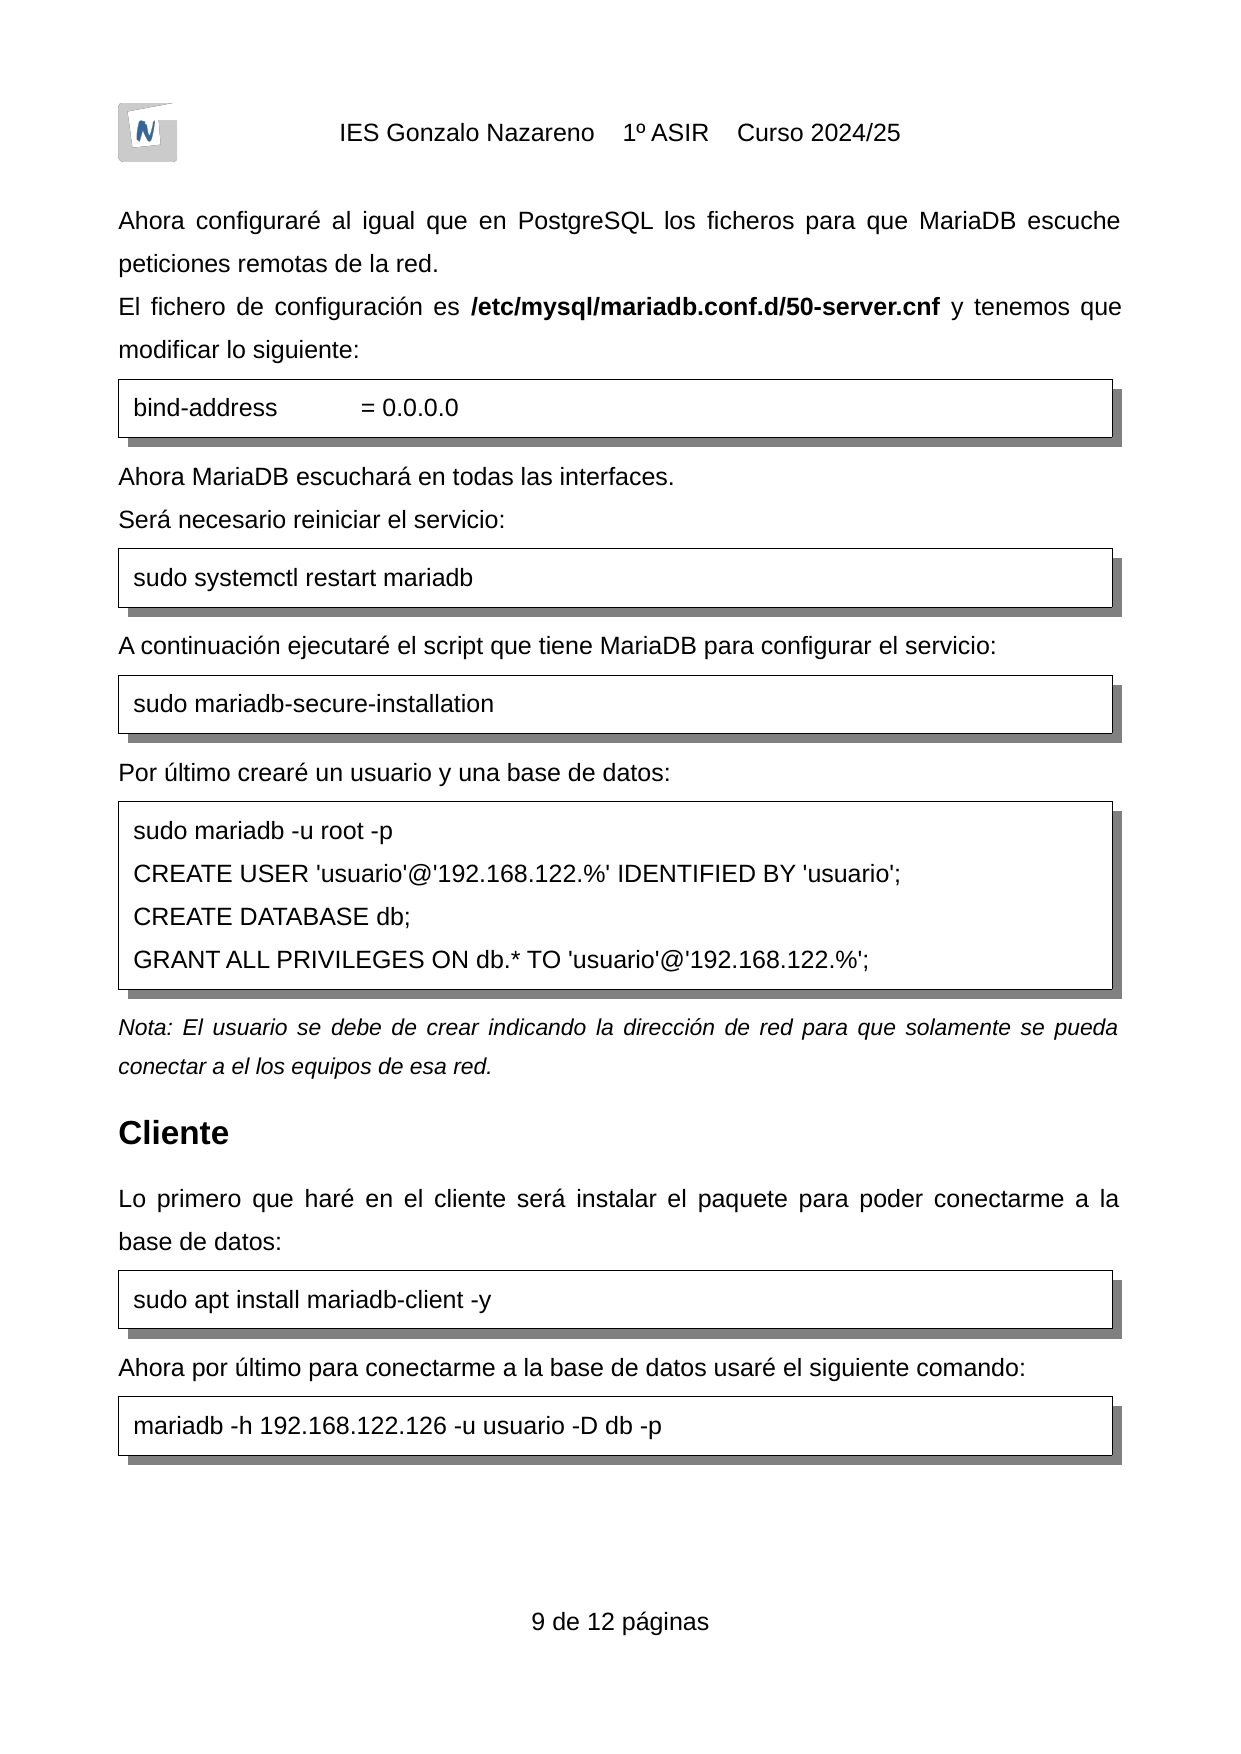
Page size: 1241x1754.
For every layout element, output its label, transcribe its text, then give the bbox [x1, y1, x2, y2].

text sudo mariadb -u root -p [119, 802, 1112, 844]
text sudo mariadb-secure-installation [119, 676, 1112, 733]
text Nota: El usuario se debe de crear indicando la dirección de red para que solamente se pueda conectar a el los equipos de esa red. [118, 1014, 1122, 1079]
text sudo apt install mariadb-client -y [119, 1271, 1112, 1328]
text Lo primero que haré en el cliente será instalar el paquete para poder conectarme a la base de datos: [118, 1183, 1122, 1255]
text Ahora por último para conectarme a la base de datos usaré el siguiente comando: [118, 1353, 1122, 1382]
text A continuación ejecutaré el script que tiene MariaDB para configurar el servicio: [118, 631, 1122, 660]
text Ahora configuraré al igual que en PostgreSQL los ficheros para que MariaDB escuche peticiones remotas de la red. [118, 206, 1122, 278]
picture [118, 103, 178, 162]
text El fichero de configuración es /etc/mysql/mariadb.conf.d/50-server.cnf y tenemos que modificar lo siguiente: [118, 292, 1122, 364]
text GRANT ALL PRIVILEGES ON db.* TO 'usuario'@'192.168.122.%'; [119, 930, 1112, 989]
text CREATE DATABASE db; [119, 887, 1112, 930]
text mariadb -h 192.168.122.126 -u usuario -D db -p [119, 1397, 1112, 1455]
text Ahora MariaDB escuchará en todas las interfaces. [118, 462, 1122, 491]
text Será necesario reiniciar el servicio: [118, 505, 1122, 534]
text sudo systemctl restart mariadb [119, 549, 1112, 607]
text Por último crearé un usuario y una base de datos: [118, 758, 1122, 787]
text bind-address = 0.0.0.0 [119, 380, 1112, 437]
subtitle Cliente [118, 1113, 1122, 1152]
text CREATE USER 'usuario'@'192.168.122.%' IDENTIFIED BY 'usuario'; [119, 844, 1112, 887]
